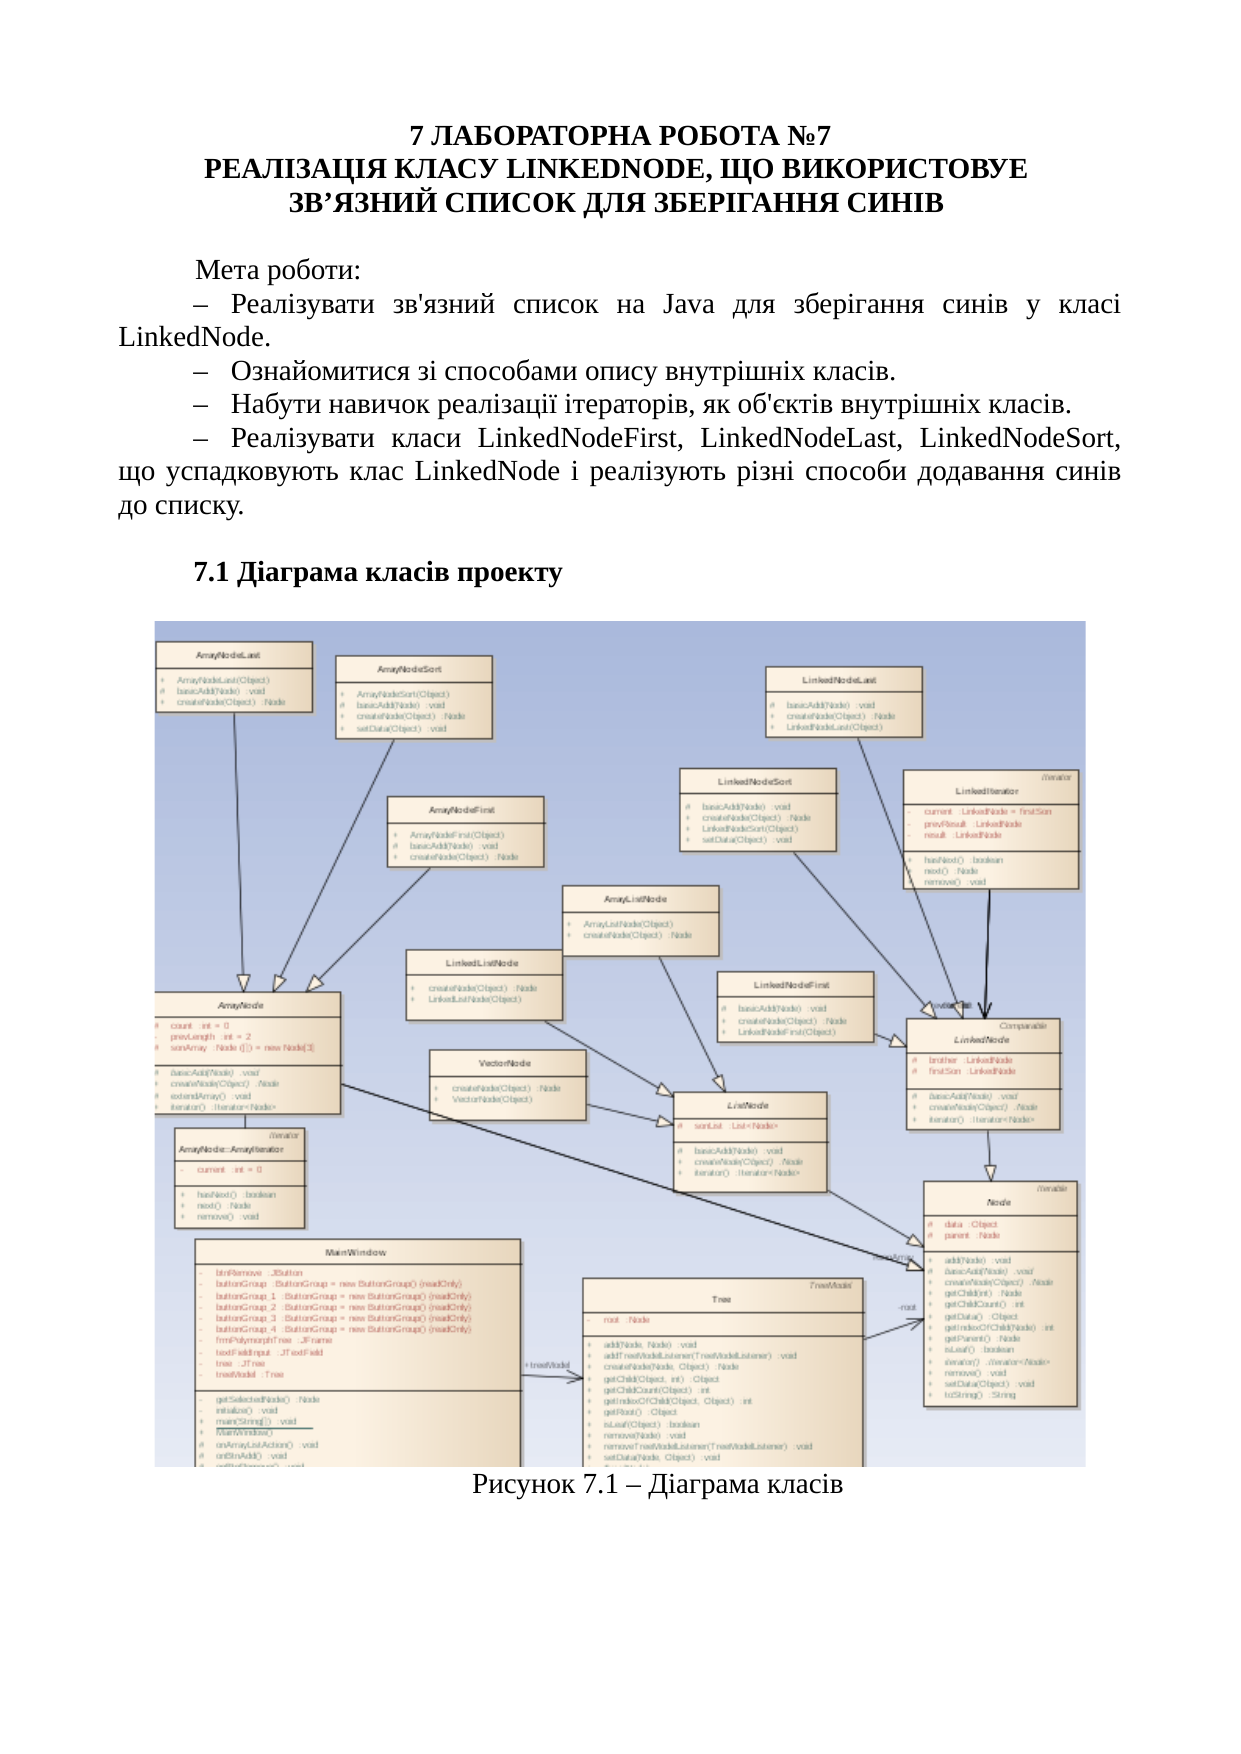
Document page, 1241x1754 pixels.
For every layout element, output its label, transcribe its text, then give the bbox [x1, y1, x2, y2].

list Реалізувати зв'язний список на Java для зберігання синів у класі LinkedNode. [118, 286, 1122, 353]
list Ознайомитися зі способами опису внутрішніх класів. [118, 353, 1122, 386]
text 7.1 Діаграма класів проекту [118, 554, 1122, 588]
text РЕАЛІЗАЦІЯ КЛАСУ LINKEDNODE, ЩО ВИКОРИСТОВУЕ ЗВ’ЯЗНИЙ СПИСОК ДЛЯ ЗБЕРІГАННЯ СИНІВ [193, 152, 1039, 219]
list Реалізувати класи LinkedNodeFirst, LinkedNodeLast, LinkedNodeSort, що успадковують клас LinkedNode і реалізують різні способи додавання синів до списку. [118, 420, 1122, 521]
text 7 ЛАБОРАТОРНА РОБОТА №7 [118, 118, 1122, 152]
text Рисунок 7.1 – Діаграма класів [118, 621, 1122, 1500]
picture [154, 621, 1086, 1467]
text Мета роботи: [118, 252, 1122, 286]
list Набути навичок реалізації ітераторів, як об'єктів внутрішніх класів. [118, 386, 1122, 420]
